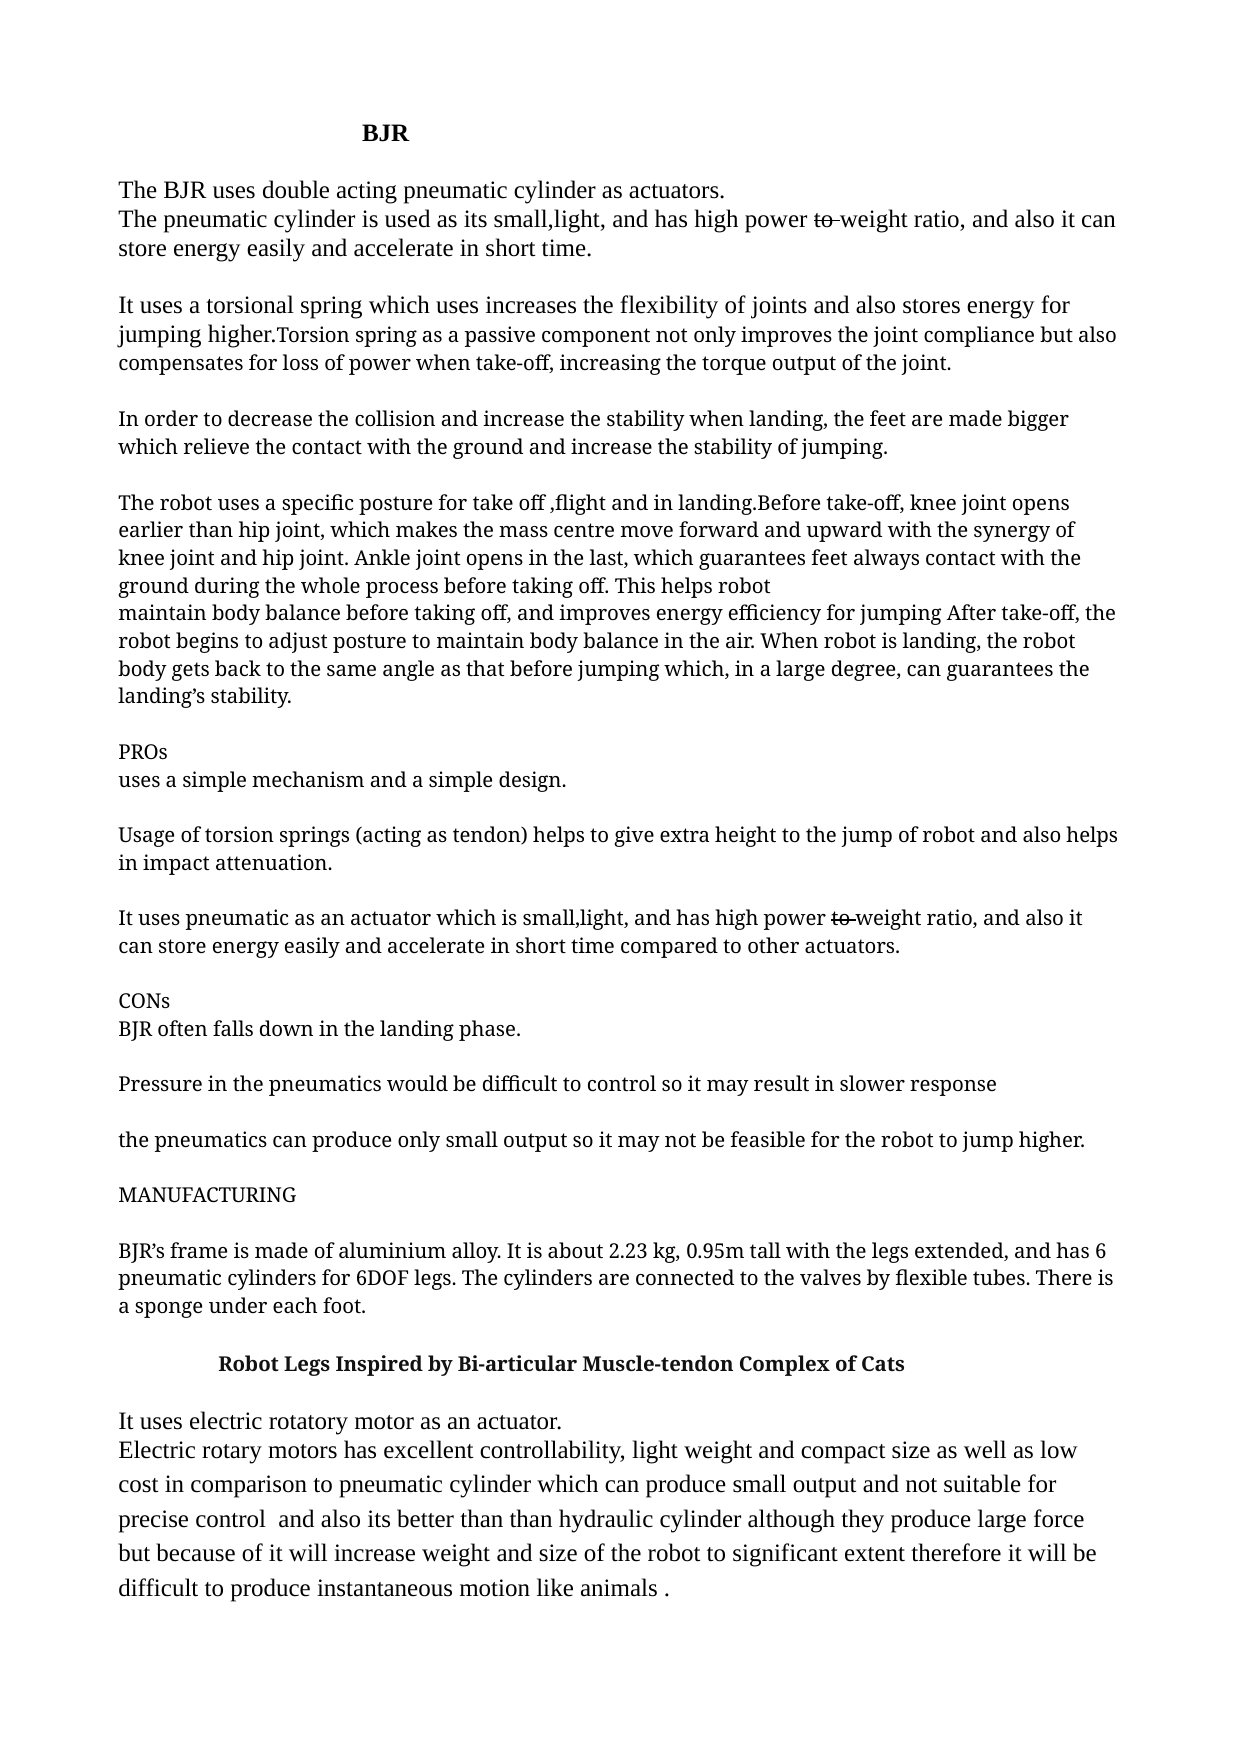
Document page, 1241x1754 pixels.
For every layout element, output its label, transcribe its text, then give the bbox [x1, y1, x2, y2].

text PROs [118, 738, 1122, 765]
text CONs [118, 987, 1122, 1015]
text MANUFACTURING [118, 1181, 1122, 1209]
text It uses pneumatic as an actuator which is small,light, and has high power to weight ratio, and also it can store energy easily and accelerate in short time compared to other actuators. [118, 904, 1122, 959]
text Usage of torsion springs (acting as tendon) helps to give extra height to the jump of robot and also helps in impact attenuation. [118, 821, 1122, 876]
text BJR [118, 118, 1122, 147]
text BJR often falls down in the landing phase. [118, 1015, 1122, 1042]
text BJR’s frame is made of aluminium alloy. It is about 2.23 kg, 0.95m tall with the legs extended, and has 6 pneumatic cylinders for 6DOF legs. The cylinders are connected to the valves by flexible tubes. There is a sponge under each foot. [118, 1236, 1122, 1319]
text In order to decrease the collision and increase the stability when landing, the feet are made bigger which relieve the contact with the ground and increase the stability of jumping. [118, 405, 1122, 461]
text Electric rotary motors has excellent controllability, light weight and compact size as well as low cost in comparison to pneumatic cylinder which can produce small output and not suitable for precise control and also its better than than hydraulic cylinder although they produce large force but because of it will increase weight and size of the robot to significant extent therefore it will be difficult to produce instantaneous motion like animals . [118, 1435, 1122, 1602]
text It uses a torsional spring which uses increases the flexibility of joints and also stores energy for jumping higher.Torsion spring as a passive component not only improves the joint compliance but also compensates for loss of power when take-off, increasing the torque output of the joint. [118, 291, 1122, 376]
text uses a simple mechanism and a simple design. [118, 765, 1122, 793]
text Robot Legs Inspired by Bi-articular Muscle-tendon Complex of Cats [118, 1348, 1122, 1377]
text The BJR uses double acting pneumatic cylinder as actuators. [118, 176, 1122, 204]
text maintain body balance before taking off, and improves energy efficiency for jumping After take-off, the robot begins to adjust posture to maintain body balance in the air. When robot is landing, the robot body gets back to the same angle as that before jumping which, in a large degree, can guarantees the landing’s stability. [118, 599, 1122, 710]
text It uses electric rotatory motor as an actuator. [118, 1406, 1122, 1435]
text The pneumatic cylinder is used as its small,light, and has high power to weight ratio, and also it can store energy easily and accelerate in short time. [118, 204, 1122, 262]
text the pneumatics can produce only small output so it may not be feasible for the robot to jump higher. [118, 1126, 1122, 1153]
text The robot uses a specific posture for take off ,flight and in landing.Before take-off, knee joint opens earlier than hip joint, which makes the mass centre move forward and upward with the synergy of knee joint and hip joint. Ankle joint opens in the last, which guarantees feet always contact with the ground during the whole process before taking off. This helps robot [118, 488, 1122, 599]
text Pressure in the pneumatics would be difficult to control so it may result in slower response [118, 1070, 1122, 1098]
